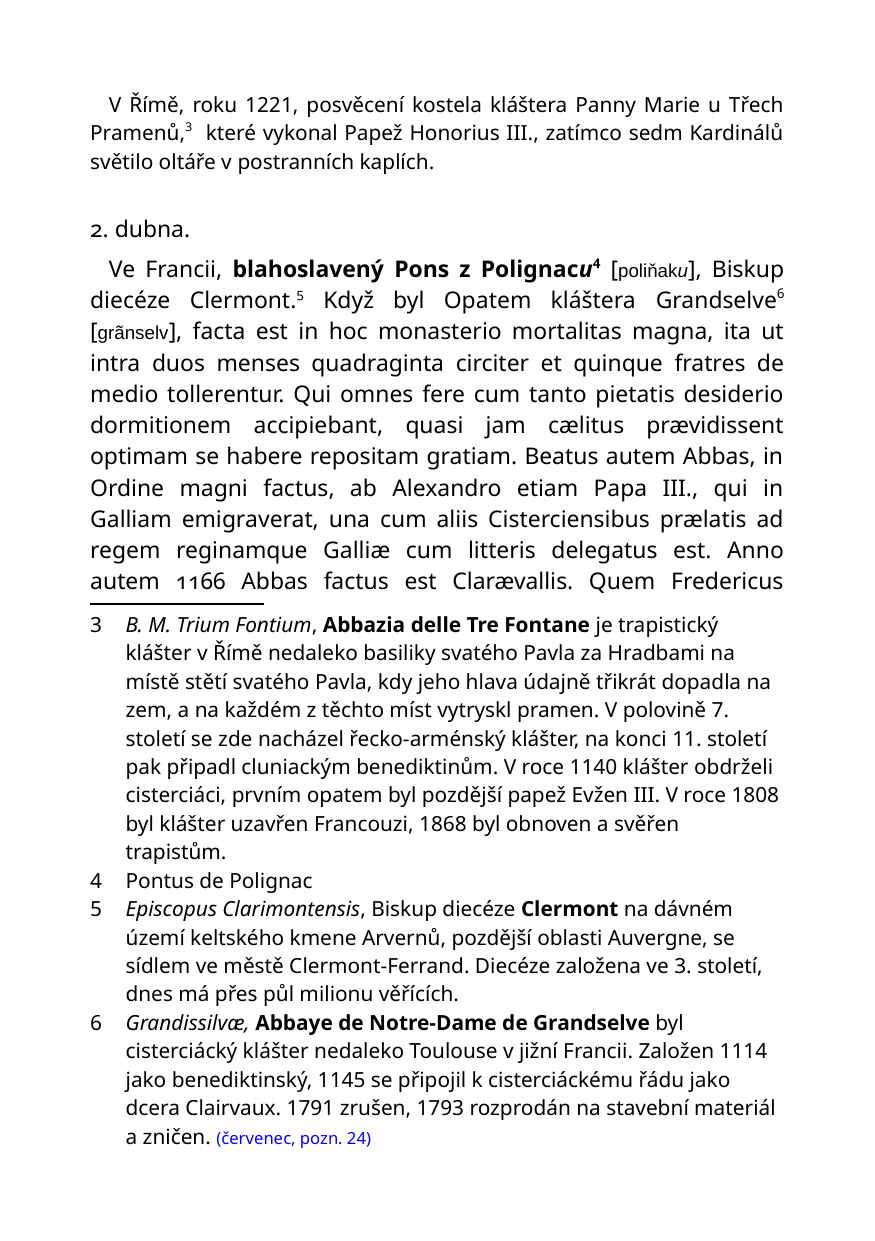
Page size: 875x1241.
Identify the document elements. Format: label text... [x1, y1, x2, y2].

text Grandissilvæ, Abbaye de Notre-Dame de Grandselve byl cisterciácký klášter nedaleko Toulouse v jižní Francii. Založen 1114 jako benediktinský, 1145 se připojil k cisterciáckému řádu jako dcera Clairvaux. 1791 zrušen, 1793 rozprodán na stavební materiál a zničen. (červenec, pozn. 24) [90, 1008, 784, 1150]
text Ve Francii, blahoslavený Pons z Polignacu [poliňaku], Biskup diecéze Clermont. Když byl Opatem kláštera Grandselve [grãnselv], facta est in hoc monasterio mortalitas magna, ita ut intra duos menses qua­draginta circiter et quinque fratres de medio tollerentur. Qui omnes fere cum tanto pietatis desiderio dormitionem accipie­bant, quasi jam cælitus prævidissent optimam se habere repositam gratiam. Beatus autem Abbas, in Ordine magni factus, ab Alexandro etiam Papa III., qui in Galliam emigra­verat, una cum aliis Cisterciensibus prælatis ad regem regi­namque Galliæ cum litteris delegatus est. Anno autem 1166 Abbas factus est Clarævallis. Quem Fredericus [90, 253, 784, 597]
text V Římě, roku 1221, posvěcení kostela kláštera Panny Marie u Třech Pramenů, které vykonal Papež Honorius III., zatímco sedm Kardinálů světilo oltáře v postranních kaplích. [90, 90, 784, 175]
text Episcopus Clarimontensis, Biskup diecéze Clermont na dávném území keltského kmene Arvernů, pozdější oblasti Auvergne, se sídlem ve městě Clermont-Ferrand. Diecéze založena ve 3. století, dnes má přes půl milionu věřících. [90, 894, 784, 1008]
text Pontus de Polignac [90, 866, 784, 894]
text B. M. Trium Fontium, Abbazia delle Tre Fontane je trapistický klášter v Římě nedaleko basiliky svatého Pavla za Hradbami na místě stětí svatého Pavla, kdy jeho hlava údajně třikrát dopadla na zem, a na každém z těchto míst vytryskl pramen. V polovině 7. století se zde nacházel řecko-arménský klášter, na konci 11. století pak připadl cluniackým benediktinům. V roce 1140 klášter obdrželi cisterciáci, prvním opatem byl pozdější papež Evžen III. V roce 1808 byl klášter uzavřen Francouzi, 1868 byl obnoven a svěřen trapistům. [90, 610, 784, 866]
text 2. dubna. [90, 213, 784, 244]
